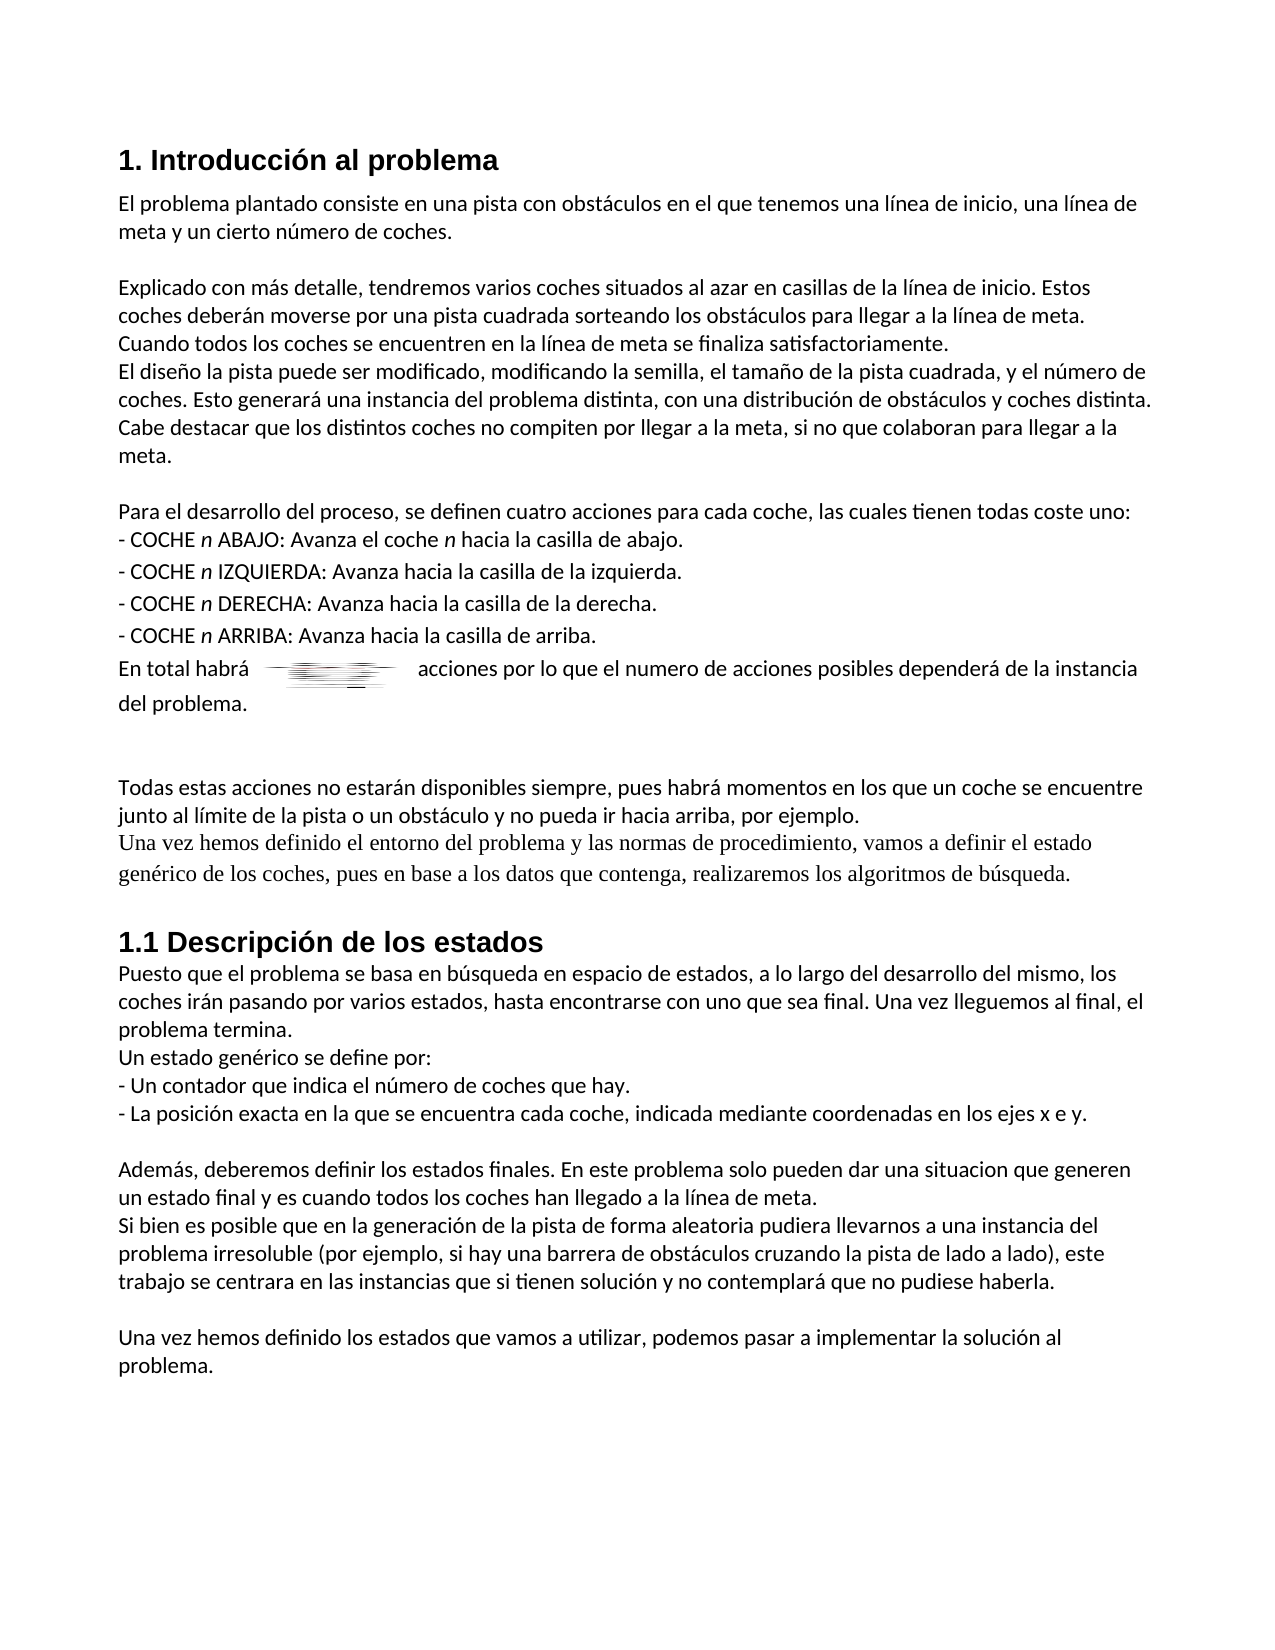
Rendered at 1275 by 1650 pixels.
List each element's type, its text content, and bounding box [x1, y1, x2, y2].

text El problema plantado consiste en una pista con obstáculos en el que tenemos una línea de inicio, una línea de meta y un cierto número de coches. [118, 189, 1157, 245]
text - COCHE n ARRIBA: Avanza hacia la casilla de arriba. [118, 622, 1157, 650]
text En total habrá acciones por lo que el numero de acciones posibles dependerá de la instancia del problema. [118, 654, 1157, 717]
text Una vez hemos definido los estados que vamos a utilizar, podemos pasar a implementar la solución al problema. [118, 1323, 1157, 1379]
text Todas estas acciones no estarán disponibles siempre, pues habrá momentos en los que un coche se encuentre junto al límite de la pista o un obstáculo y no pueda ir hacia arriba, por ejemplo. [118, 773, 1157, 829]
text El diseño la pista puede ser modificado, modificando la semilla, el tamaño de la pista cuadrada, y el número de coches. Esto generará una instancia del problema distinta, con una distribución de obstáculos y coches distinta. [118, 357, 1157, 413]
text Además, deberemos definir los estados finales. En este problema solo pueden dar una situacion que generen un estado final y es cuando todos los coches han llegado a la línea de meta. [118, 1155, 1157, 1211]
text Una vez hemos definido el entorno del problema y las normas de procedimiento, vamos a definir el estado genérico de los coches, pues en base a los datos que contenga, realizaremos los algoritmos de búsqueda. [118, 829, 1157, 886]
text Cabe destacar que los distintos coches no compiten por llegar a la meta, si no que colaboran para llegar a la meta. [118, 413, 1157, 469]
text - Un contador que indica el número de coches que hay. [118, 1071, 1157, 1099]
text - COCHE n IZQUIERDA: Avanza hacia la casilla de la izquierda. [118, 557, 1157, 586]
text - La posición exacta en la que se encuentra cada coche, indicada mediante coordenadas en los ejes x e y. [118, 1099, 1157, 1127]
text Un estado genérico se define por: [118, 1043, 1157, 1071]
text Explicado con más detalle, tendremos varios coches situados al azar en casillas de la línea de inicio. Estos coches deberán moverse por una pista cuadrada sorteando los obstáculos para llegar a la línea de meta. Cuando todos los coches se encuentren en la línea de meta se finaliza satisfactoriamente. [118, 273, 1157, 357]
subtitle 1. Introducción al problema [118, 143, 1157, 177]
list Descripción de los estados [118, 925, 1157, 959]
text Puesto que el problema se basa en búsqueda en espacio de estados, a lo largo del desarrollo del mismo, los coches irán pasando por varios estados, hasta encontrarse con uno que sea final. Una vez lleguemos al final, el problema termina. [118, 959, 1157, 1043]
text - COCHE n DERECHA: Avanza hacia la casilla de la derecha. [118, 589, 1157, 618]
text - COCHE n ABAJO: Avanza el coche n hacia la casilla de abajo. [118, 525, 1157, 553]
text Para el desarrollo del proceso, se definen cuatro acciones para cada coche, las cuales tienen todas coste uno: [118, 497, 1157, 525]
text Si bien es posible que en la generación de la pista de forma aleatoria pudiera llevarnos a una instancia del problema irresoluble (por ejemplo, si hay una barrera de obstáculos cruzando la pista de lado a lado), este trabajo se centrara en las instancias que si tienen solución y no contemplará que no pudiese haberla. [118, 1211, 1157, 1295]
